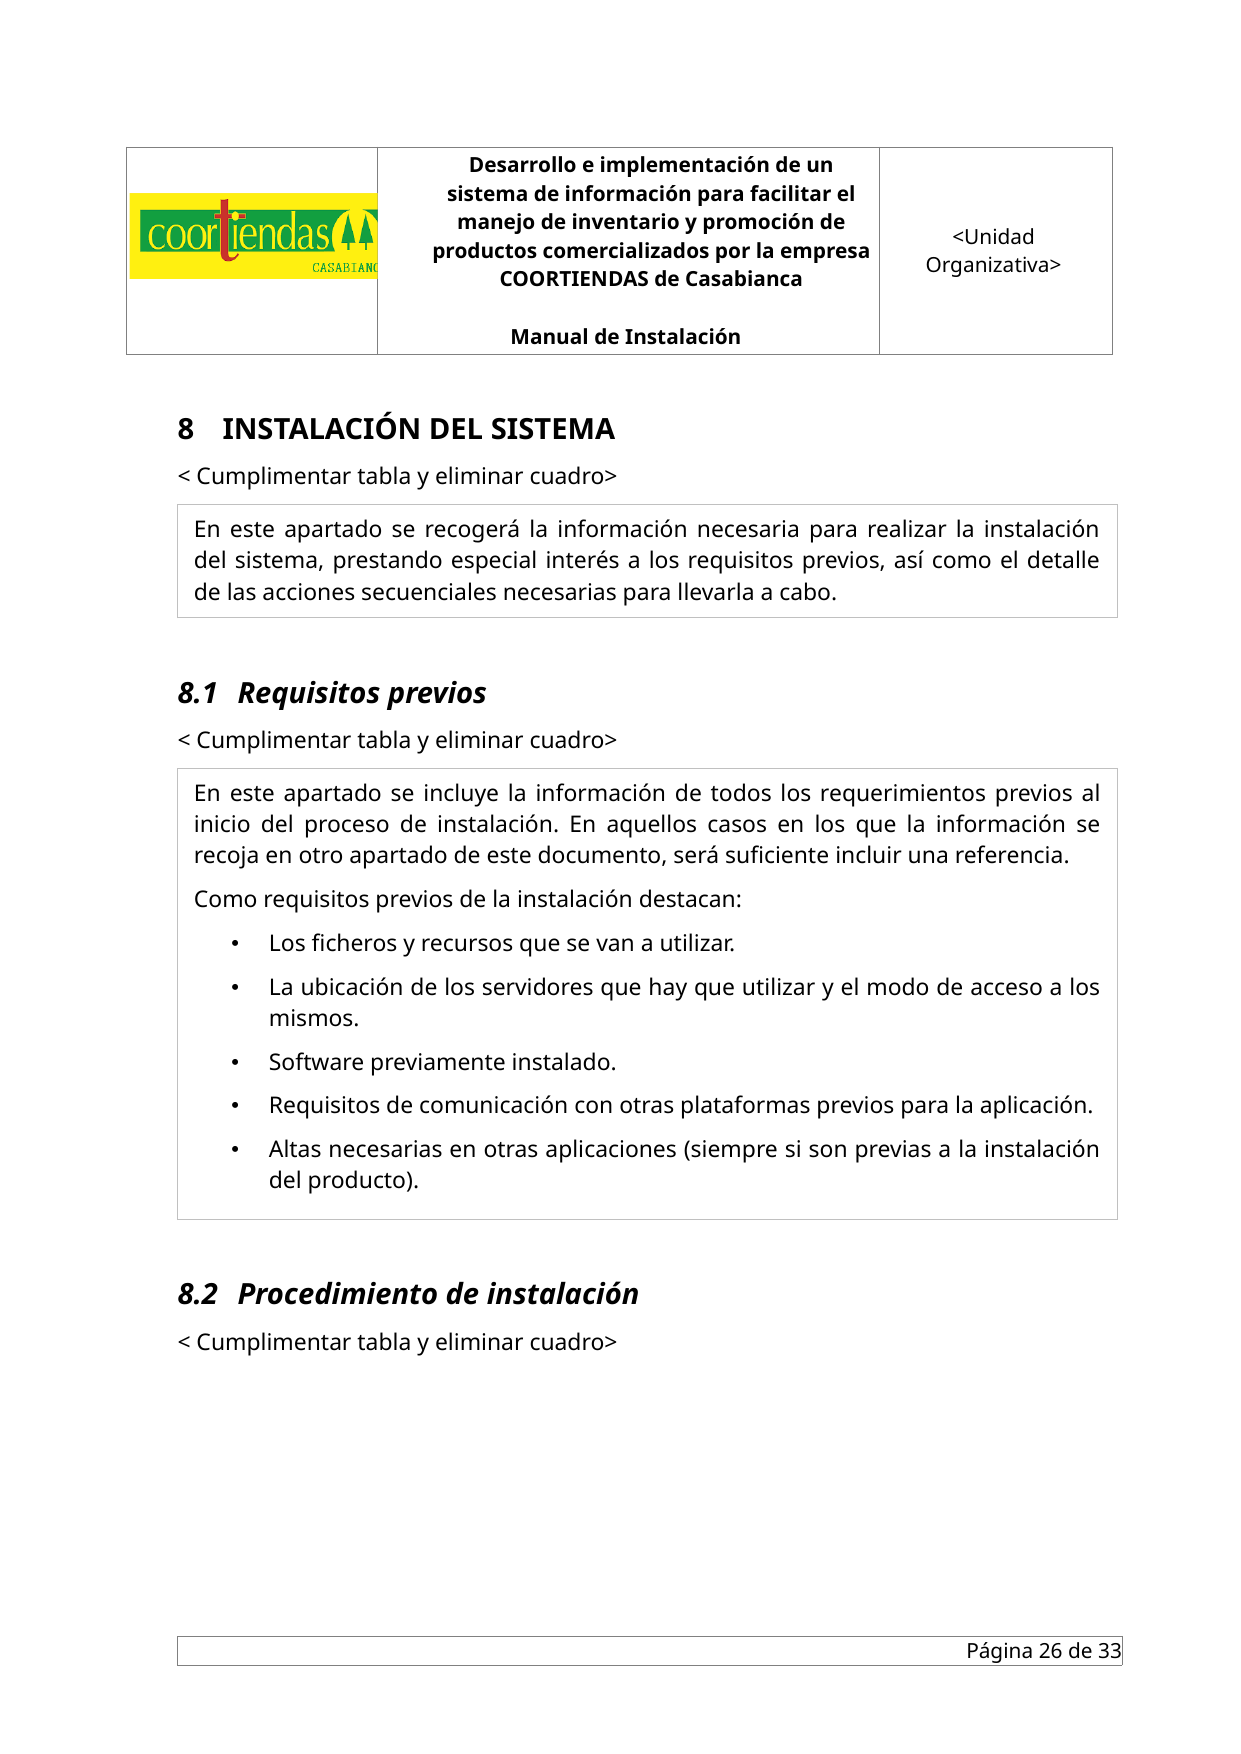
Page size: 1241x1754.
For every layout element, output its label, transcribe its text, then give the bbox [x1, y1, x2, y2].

subtitle Procedimiento de instalación [177, 1274, 1122, 1313]
list Altas necesarias en otras aplicaciones (siempre si son previas a la instalación del producto). [231, 1133, 1101, 1196]
list Los ficheros y recursos que se van a utilizar. [231, 927, 1101, 958]
list Software previamente instalado. [231, 1046, 1101, 1077]
text En este apartado se incluye la información de todos los requerimientos previos al inicio del proceso de instalación. En aquellos casos en los que la información se recoja en otro apartado de este documento, será suficiente incluir una referencia. [194, 777, 1101, 871]
list Requisitos de comunicación con otras plataformas previos para la aplicación. [231, 1089, 1101, 1121]
subtitle INSTALACIÓN DEL SISTEMA [177, 408, 1122, 448]
text < Cumplimentar tabla y eliminar cuadro> [177, 460, 1122, 491]
subtitle Requisitos previos [177, 672, 1122, 712]
text Como requisitos previos de la instalación destacan: [194, 883, 1101, 914]
list La ubicación de los servidores que hay que utilizar y el modo de acceso a los mismos. [231, 971, 1101, 1033]
text En este apartado se recogerá la información necesaria para realizar la instalación del sistema, prestando especial interés a los requisitos previos, así como el detalle de las acciones secuenciales necesarias para llevarla a cabo. [194, 513, 1101, 607]
text < Cumplimentar tabla y eliminar cuadro> [177, 724, 1122, 755]
text < Cumplimentar tabla y eliminar cuadro> [177, 1326, 1122, 1357]
